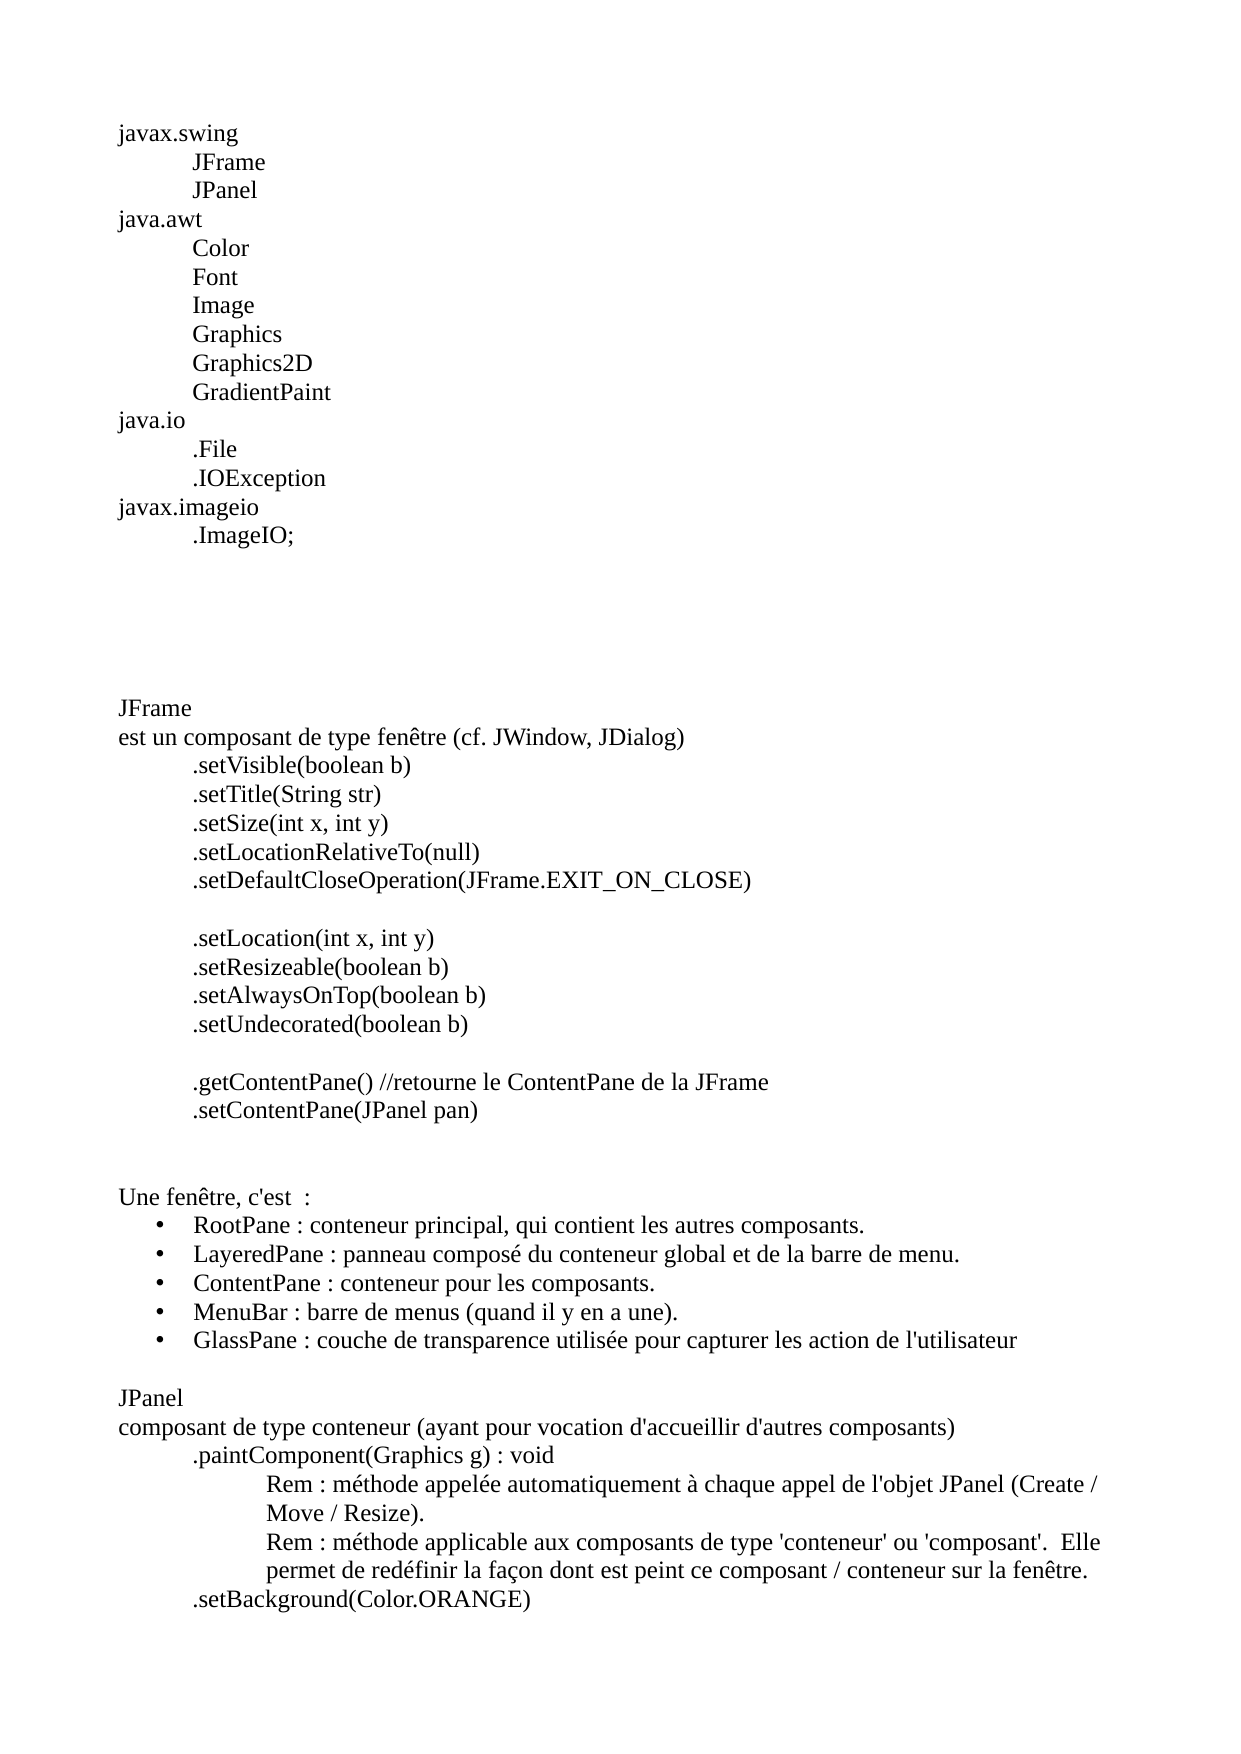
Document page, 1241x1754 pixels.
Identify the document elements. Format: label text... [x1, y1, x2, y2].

text JFrame [118, 147, 1122, 176]
text JPanel [118, 176, 1122, 204]
text Image [118, 291, 1122, 319]
text java.awt [118, 204, 1122, 233]
list MenuBar : barre de menus (quand il y en a une). [156, 1297, 1122, 1326]
text .setDefaultCloseOperation(JFrame.EXIT_ON_CLOSE) [118, 866, 1122, 894]
text est un composant de type fenêtre (cf. JWindow, JDialog) [118, 722, 1122, 751]
text .setResizeable(boolean b) [118, 952, 1122, 981]
text Rem : méthode appelée automatiquement à chaque appel de l'objet JPanel (Create / Move / Resize). [266, 1469, 1122, 1527]
text GradientPaint [118, 377, 1122, 406]
text .paintComponent(Graphics g) : void [118, 1441, 1122, 1469]
text .IOException [118, 463, 1122, 492]
text java.io [118, 406, 1122, 434]
text .ImageIO; [118, 521, 1122, 549]
text .getContentPane() //retourne le ContentPane de la JFrame [118, 1067, 1122, 1096]
text .setTitle(String str) [118, 779, 1122, 808]
list GlassPane : couche de transparence utilisée pour capturer les action de l'utilisateur [156, 1326, 1122, 1354]
text Font [118, 262, 1122, 291]
text .setSize(int x, int y) [118, 808, 1122, 837]
text javax.swing [118, 118, 1122, 147]
text .File [118, 434, 1122, 463]
text composant de type conteneur (ayant pour vocation d'accueillir d'autres composants) [118, 1412, 1122, 1441]
text .setVisible(boolean b) [118, 751, 1122, 779]
text JPanel [118, 1383, 1122, 1412]
list ContentPane : conteneur pour les composants. [156, 1268, 1122, 1297]
text Color [118, 233, 1122, 262]
list LayeredPane : panneau composé du conteneur global et de la barre de menu. [156, 1239, 1122, 1268]
text .setLocation(int x, int y) [118, 923, 1122, 952]
text Graphics2D [118, 348, 1122, 377]
text Rem : méthode applicable aux composants de type 'conteneur' ou 'composant'. Elle permet de redéfinir la façon dont est peint ce composant / conteneur sur la fenêtre. [266, 1527, 1122, 1584]
text .setAlwaysOnTop(boolean b) [118, 981, 1122, 1009]
text Graphics [118, 319, 1122, 348]
text Une fenêtre, c'est : [118, 1182, 1122, 1211]
text javax.imageio [118, 492, 1122, 521]
text JFrame [118, 693, 1122, 722]
text .setLocationRelativeTo(null) [118, 837, 1122, 866]
list RootPane : conteneur principal, qui contient les autres composants. [156, 1211, 1122, 1239]
text .setContentPane(JPanel pan) [118, 1096, 1122, 1124]
text .setBackground(Color.ORANGE) [118, 1584, 1122, 1613]
text .setUndecorated(boolean b) [118, 1009, 1122, 1038]
